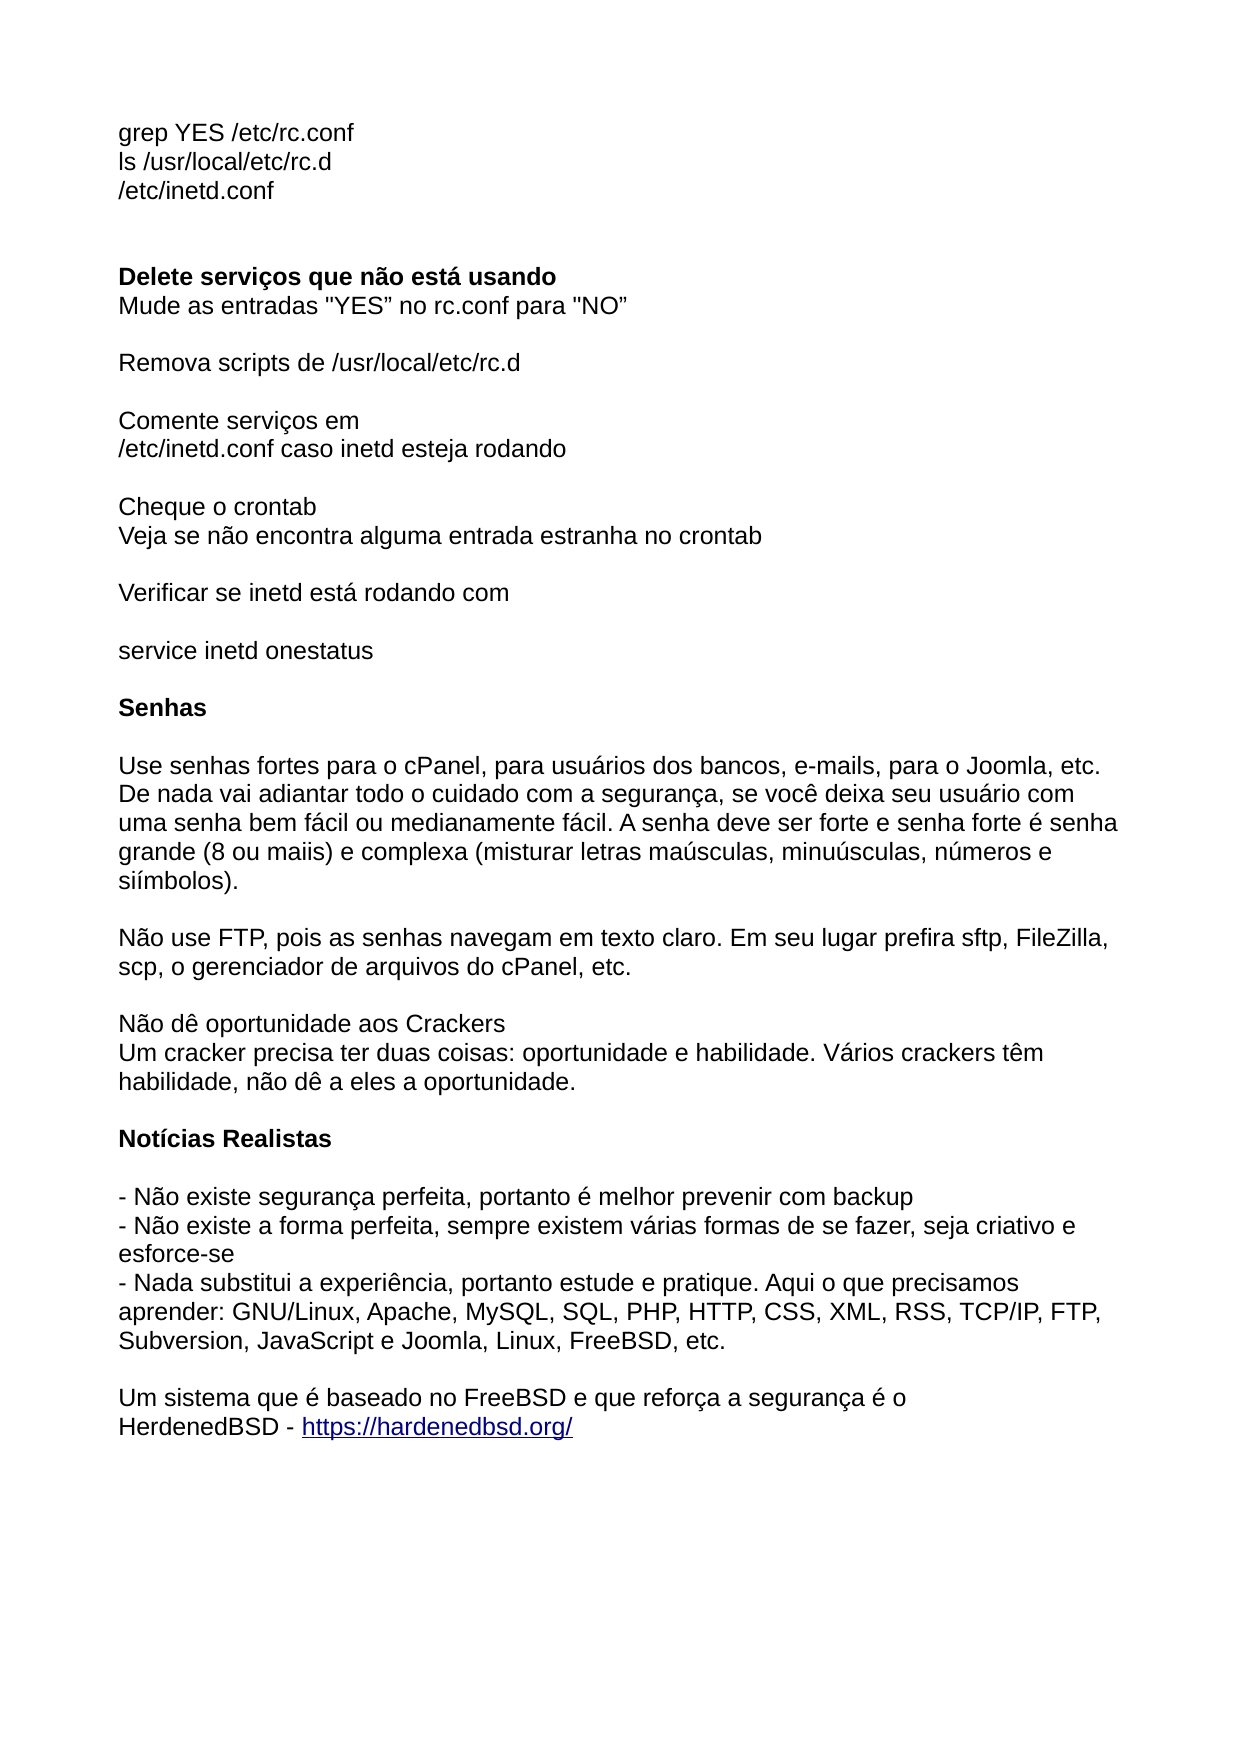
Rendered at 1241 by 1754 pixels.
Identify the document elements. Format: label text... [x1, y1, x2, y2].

text Cheque o crontab [118, 492, 1122, 521]
text Não use FTP, pois as senhas navegam em texto claro. Em seu lugar prefira sftp, FileZilla, scp, o gerenciador de arquivos do cPanel, etc. [118, 923, 1122, 981]
text - Nada substitui a experiência, portanto estude e pratique. Aqui o que precisamos aprender: GNU/Linux, Apache, MySQL, SQL, PHP, HTTP, CSS, XML, RSS, TCP/IP, FTP, Subversion, JavaScript e Joomla, Linux, FreeBSD, etc. [118, 1268, 1122, 1354]
text /etc/inetd.conf caso inetd esteja rodando [118, 434, 1122, 463]
text Verificar se inetd está rodando com [118, 578, 1122, 607]
text Senhas [118, 693, 1122, 722]
text Notícias Realistas [118, 1124, 1122, 1153]
text Remova scripts de /usr/local/etc/rc.d [118, 348, 1122, 377]
text HerdenedBSD - https://hardenedbsd.org/ [118, 1412, 1122, 1441]
text Delete serviços que não está usando [118, 262, 1122, 291]
text grep YES /etc/rc.conf [118, 118, 1122, 147]
text Um sistema que é baseado no FreeBSD e que reforça a segurança é o [118, 1383, 1122, 1412]
text /etc/inetd.conf [118, 176, 1122, 204]
text Mude as entradas "YES” no rc.conf para "NO” [118, 291, 1122, 319]
text Comente serviços em [118, 406, 1122, 434]
text Use senhas fortes para o cPanel, para usuários dos bancos, e-mails, para o Joomla, etc. De nada vai adiantar todo o cuidado com a segurança, se você deixa seu usuário com uma senha bem fácil ou medianamente fácil. A senha deve ser forte e senha forte é senha grande (8 ou maiis) e complexa (misturar letras maúsculas, minuúsculas, números e siímbolos). [118, 751, 1122, 894]
text - Não existe a forma perfeita, sempre existem várias formas de se fazer, seja criativo e esforce-se [118, 1211, 1122, 1268]
text service inetd onestatus [118, 636, 1122, 664]
text Um cracker precisa ter duas coisas: oportunidade e habilidade. Vários crackers têm habilidade, não dê a eles a oportunidade. [118, 1038, 1122, 1096]
text Não dê oportunidade aos Crackers [118, 1009, 1122, 1038]
text - Não existe segurança perfeita, portanto é melhor prevenir com backup [118, 1182, 1122, 1211]
text Veja se não encontra alguma entrada estranha no crontab [118, 521, 1122, 549]
text ls /usr/local/etc/rc.d [118, 147, 1122, 176]
